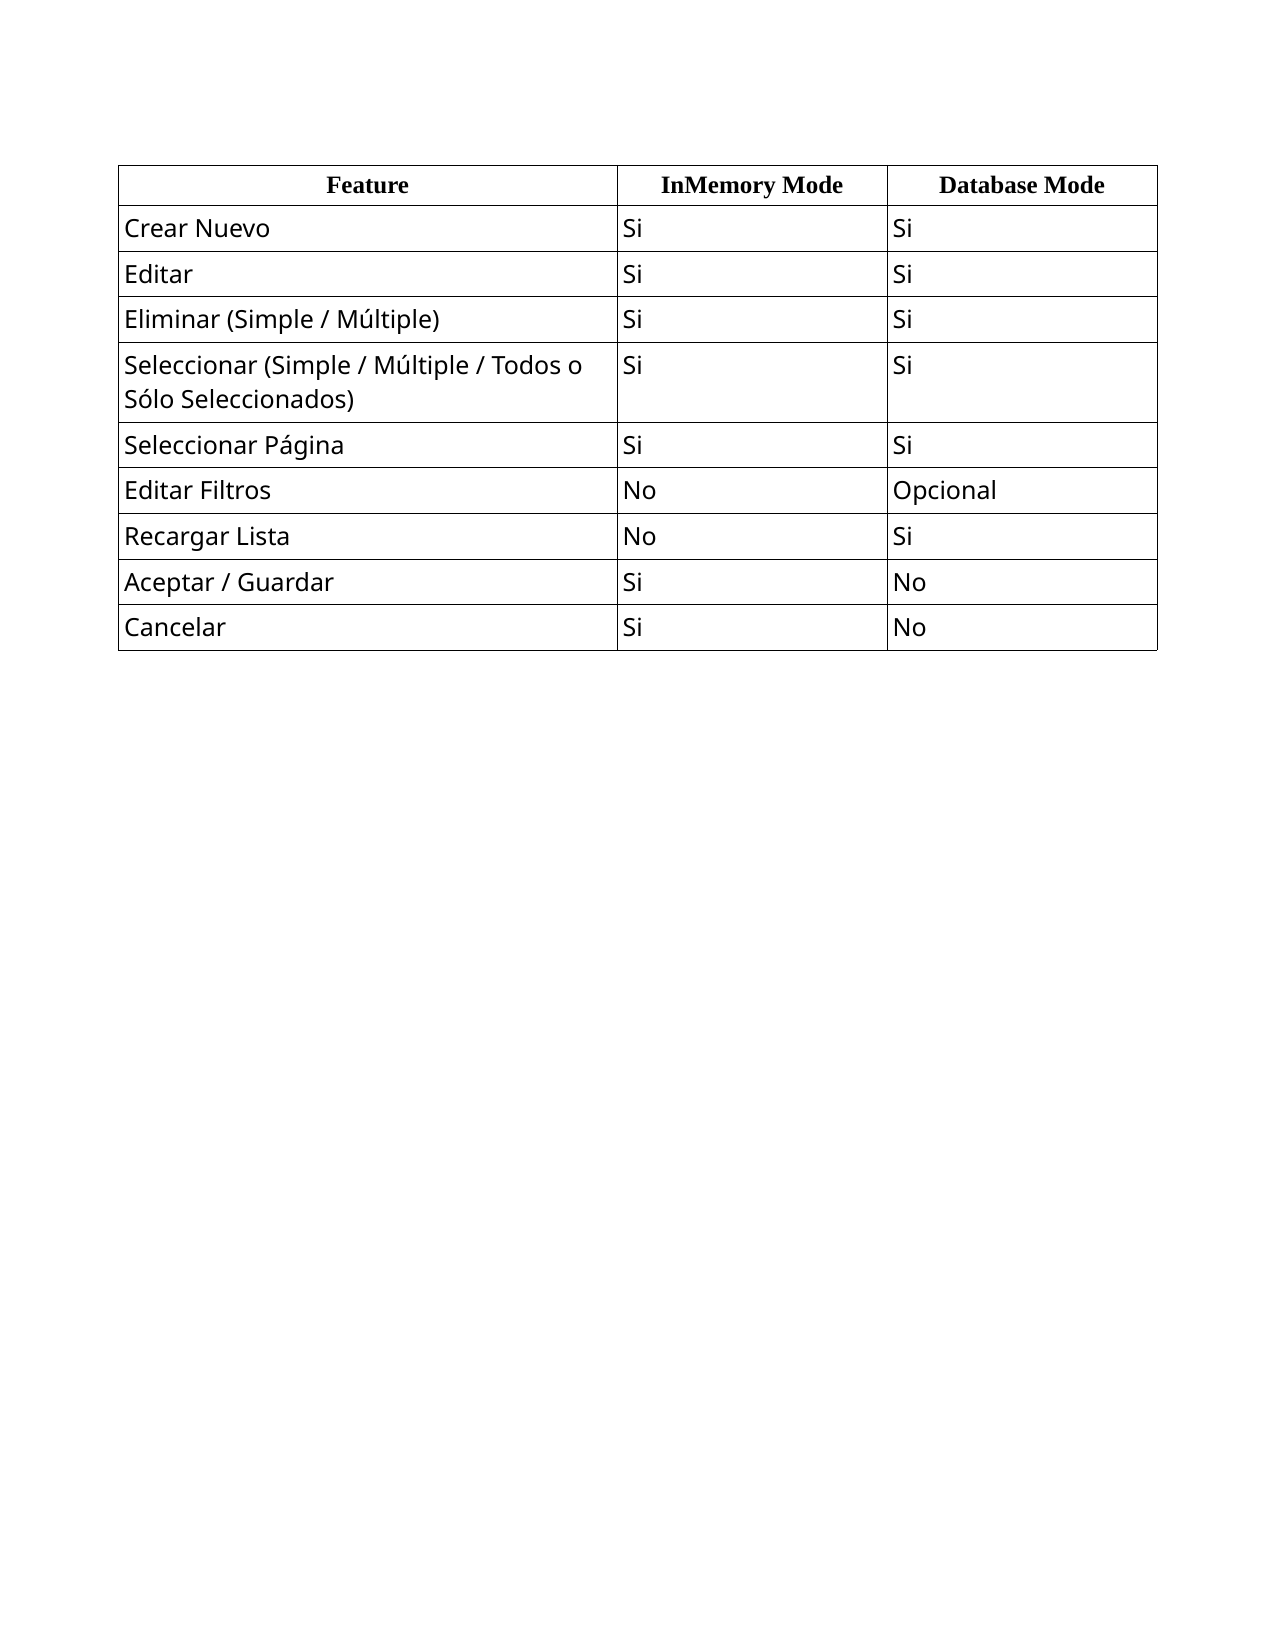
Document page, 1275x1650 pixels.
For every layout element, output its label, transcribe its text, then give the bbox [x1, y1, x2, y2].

table_cell Crear Nuevo [119, 206, 617, 251]
table_cell Si [618, 343, 887, 422]
table_cell No [618, 514, 887, 558]
table_header InMemory Mode [618, 166, 887, 205]
table_cell Eliminar (Simple / Múltiple) [119, 297, 617, 342]
table_cell Seleccionar Página [119, 423, 617, 467]
table_cell Si [888, 297, 1157, 342]
table_header Database Mode [888, 166, 1157, 205]
table_cell Si [618, 560, 887, 604]
table_header Feature [119, 166, 617, 205]
table_cell Si [888, 206, 1157, 251]
table_cell Si [888, 252, 1157, 296]
table_cell Editar [119, 252, 617, 296]
table_cell Si [888, 514, 1157, 558]
table_cell Si [618, 423, 887, 467]
table_cell Si [618, 206, 887, 251]
table_cell Opcional [888, 468, 1157, 513]
table_cell Si [618, 252, 887, 296]
table_cell Aceptar / Guardar [119, 560, 617, 604]
table_cell Si [618, 605, 887, 650]
table_cell No [618, 468, 887, 513]
table_cell Cancelar [119, 605, 617, 650]
table_cell Recargar Lista [119, 514, 617, 558]
table_cell Si [888, 423, 1157, 467]
table_cell Editar Filtros [119, 468, 617, 513]
table_cell Seleccionar (Simple / Múltiple / Todos o Sólo Seleccionados) [119, 343, 617, 422]
table_cell No [888, 560, 1157, 604]
table_cell Si [888, 343, 1157, 422]
table_cell Si [618, 297, 887, 342]
table_cell No [888, 605, 1157, 650]
